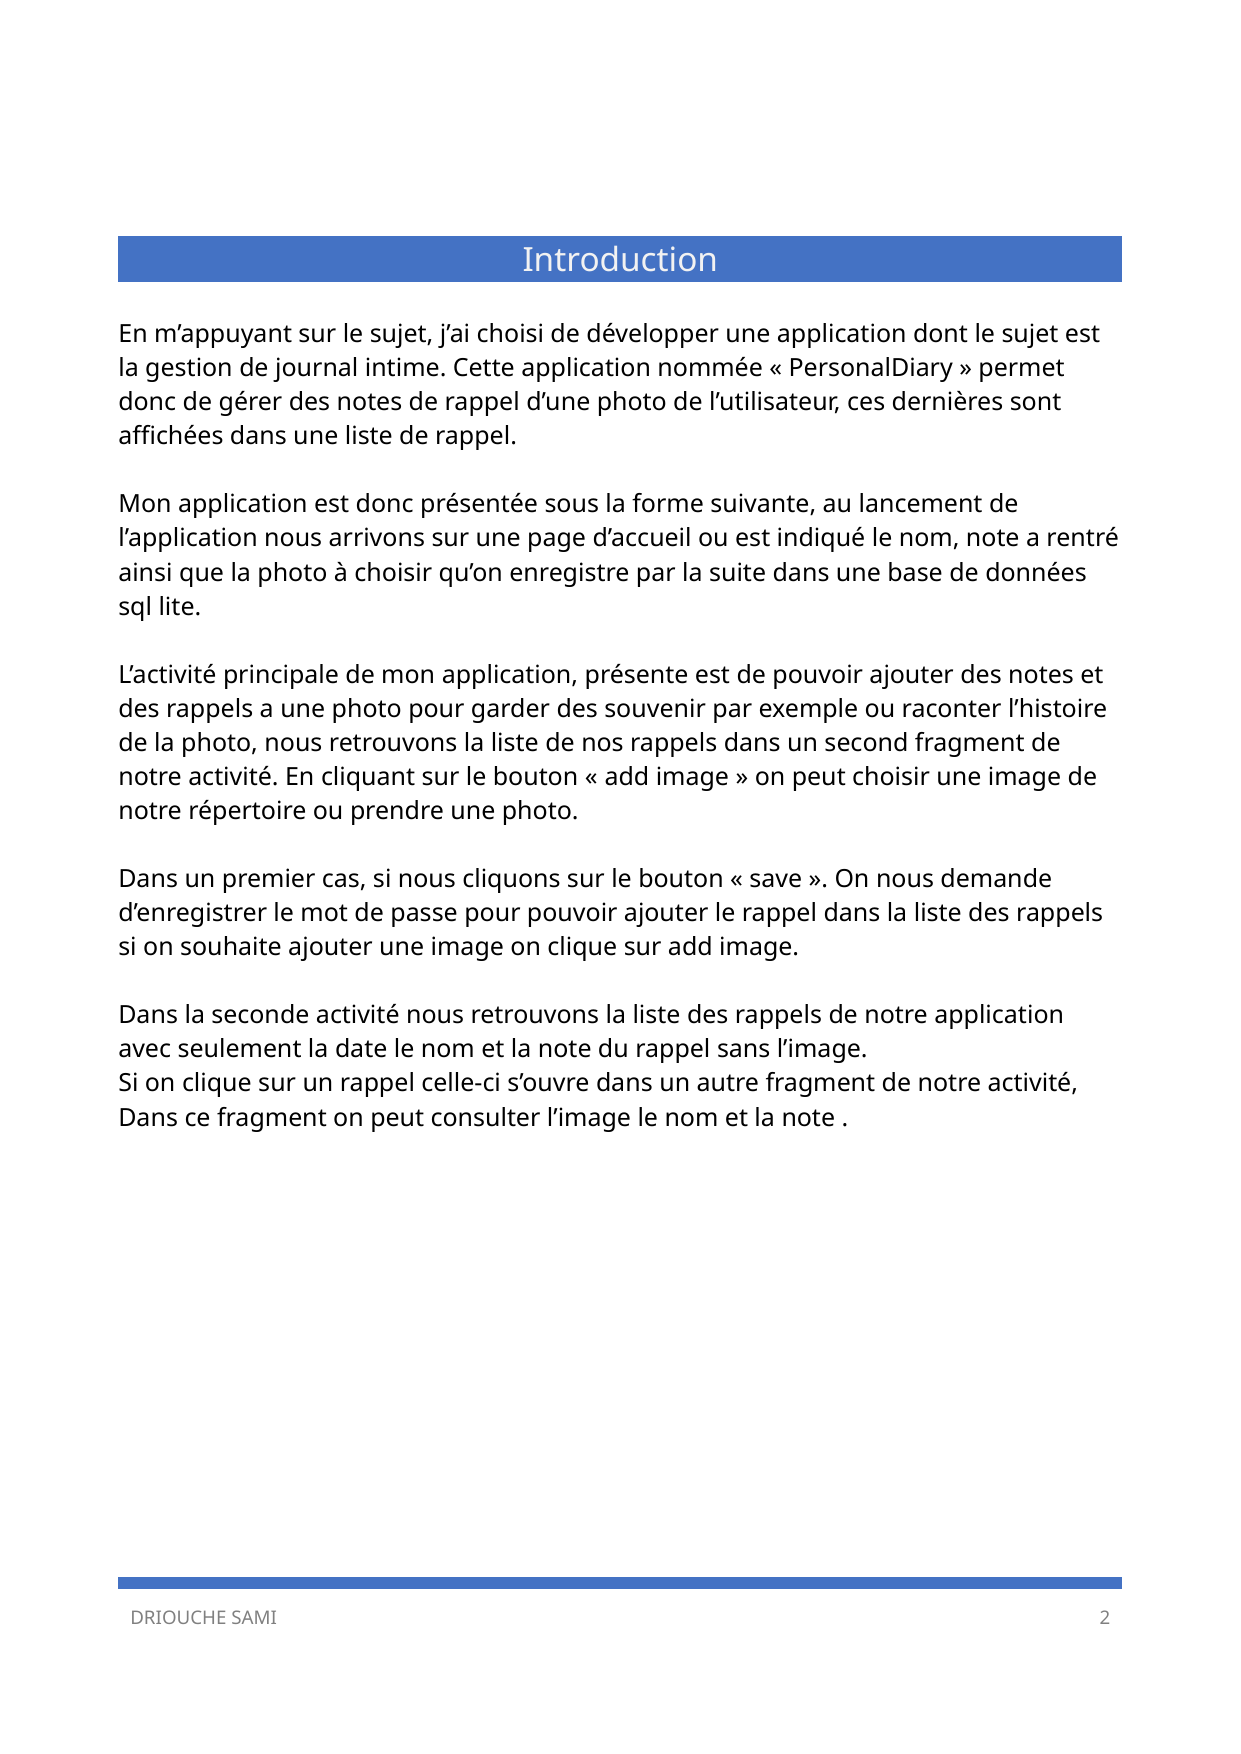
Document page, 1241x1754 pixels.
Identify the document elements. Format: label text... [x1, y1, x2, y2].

text Mon application est donc présentée sous la forme suivante, au lancement de l’application nous arrivons sur une page d’accueil ou est indiqué le nom, note a rentré ainsi que la photo à choisir qu’on enregistre par la suite dans une base de données sql lite. [118, 486, 1122, 622]
text Dans la seconde activité nous retrouvons la liste des rappels de notre application avec seulement la date le nom et la note du rappel sans l’image. [118, 997, 1122, 1065]
text Si on clique sur un rappel celle-ci s’ouvre dans un autre fragment de notre activité, Dans ce fragment on peut consulter l’image le nom et la note . [118, 1065, 1122, 1133]
text L’activité principale de mon application, présente est de pouvoir ajouter des notes et des rappels a une photo pour garder des souvenir par exemple ou raconter l’histoire de la photo, nous retrouvons la liste de nos rappels dans un second fragment de notre activité. En cliquant sur le bouton « add image » on peut choisir une image de notre répertoire ou prendre une photo. [118, 656, 1122, 827]
text Dans un premier cas, si nous cliquons sur le bouton « save ». On nous demande d’enregistrer le mot de passe pour pouvoir ajouter le rappel dans la liste des rappels si on souhaite ajouter une image on clique sur add image. [118, 861, 1122, 963]
text En m’appuyant sur le sujet, j’ai choisi de développer une application dont le sujet est la gestion de journal intime. Cette application nommée « PersonalDiary » permet donc de gérer des notes de rappel d’une photo de l’utilisateur, ces dernières sont affichées dans une liste de rappel. [118, 316, 1122, 452]
subtitle Introduction [118, 236, 1122, 282]
